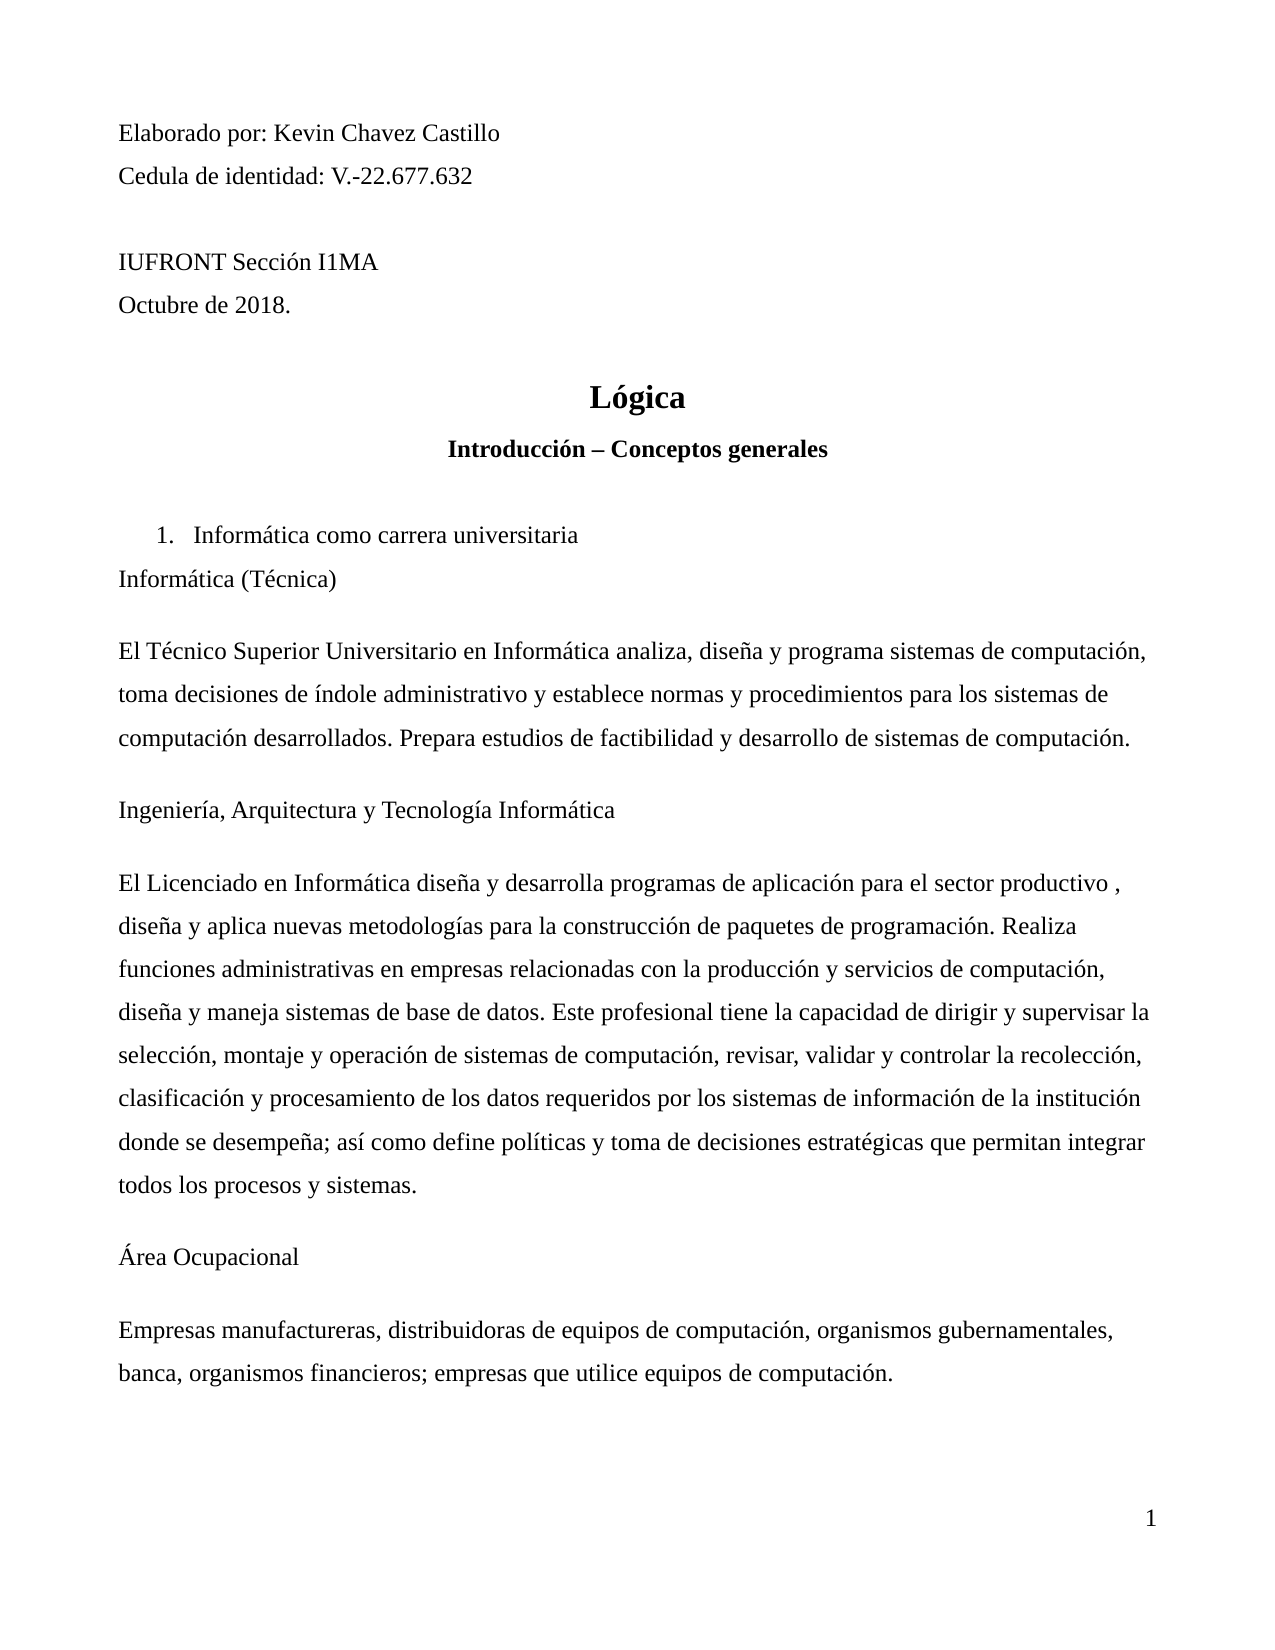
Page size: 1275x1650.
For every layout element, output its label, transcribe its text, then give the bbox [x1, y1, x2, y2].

text Ingeniería, Arquitectura y Tecnología Informática [118, 795, 1157, 824]
text Informática (Técnica) [118, 564, 1157, 592]
text Área Ocupacional [118, 1242, 1157, 1271]
list Informática como carrera universitaria [156, 521, 1157, 549]
text Elaborado por: Kevin Chavez Castillo [118, 118, 1157, 147]
text Lógica [118, 377, 1157, 415]
text IUFRONT Sección I1MA [118, 247, 1157, 276]
text Empresas manufactureras, distribuidoras de equipos de computación, organismos gubernamentales, banca, organismos financieros; empresas que utilice equipos de computación. [118, 1315, 1157, 1387]
text El Licenciado en Informática diseña y desarrolla programas de aplicación para el sector productivo , diseña y aplica nuevas metodologías para la construcción de paquetes de programación. Realiza funciones administrativas en empresas relacionadas con la producción y servicios de computación, diseña y maneja sistemas de base de datos. Este profesional tiene la capacidad de dirigir y supervisar la selección, montaje y operación de sistemas de computación, revisar, validar y controlar la recolección, clasificación y procesamiento de los datos requeridos por los sistemas de información de la institución donde se desempeña; así como define políticas y toma de decisiones estratégicas que permitan integrar todos los procesos y sistemas. [118, 868, 1157, 1198]
text Introducción – Conceptos generales [118, 434, 1157, 463]
text El Técnico Superior Universitario en Informática analiza, diseña y programa sistemas de computación, toma decisiones de índole administrativo y establece normas y procedimientos para los sistemas de computación desarrollados. Prepara estudios de factibilidad y desarrollo de sistemas de computación. [118, 636, 1157, 751]
text Octubre de 2018. [118, 291, 1157, 319]
text Cedula de identidad: V.-22.677.632 [118, 161, 1157, 190]
